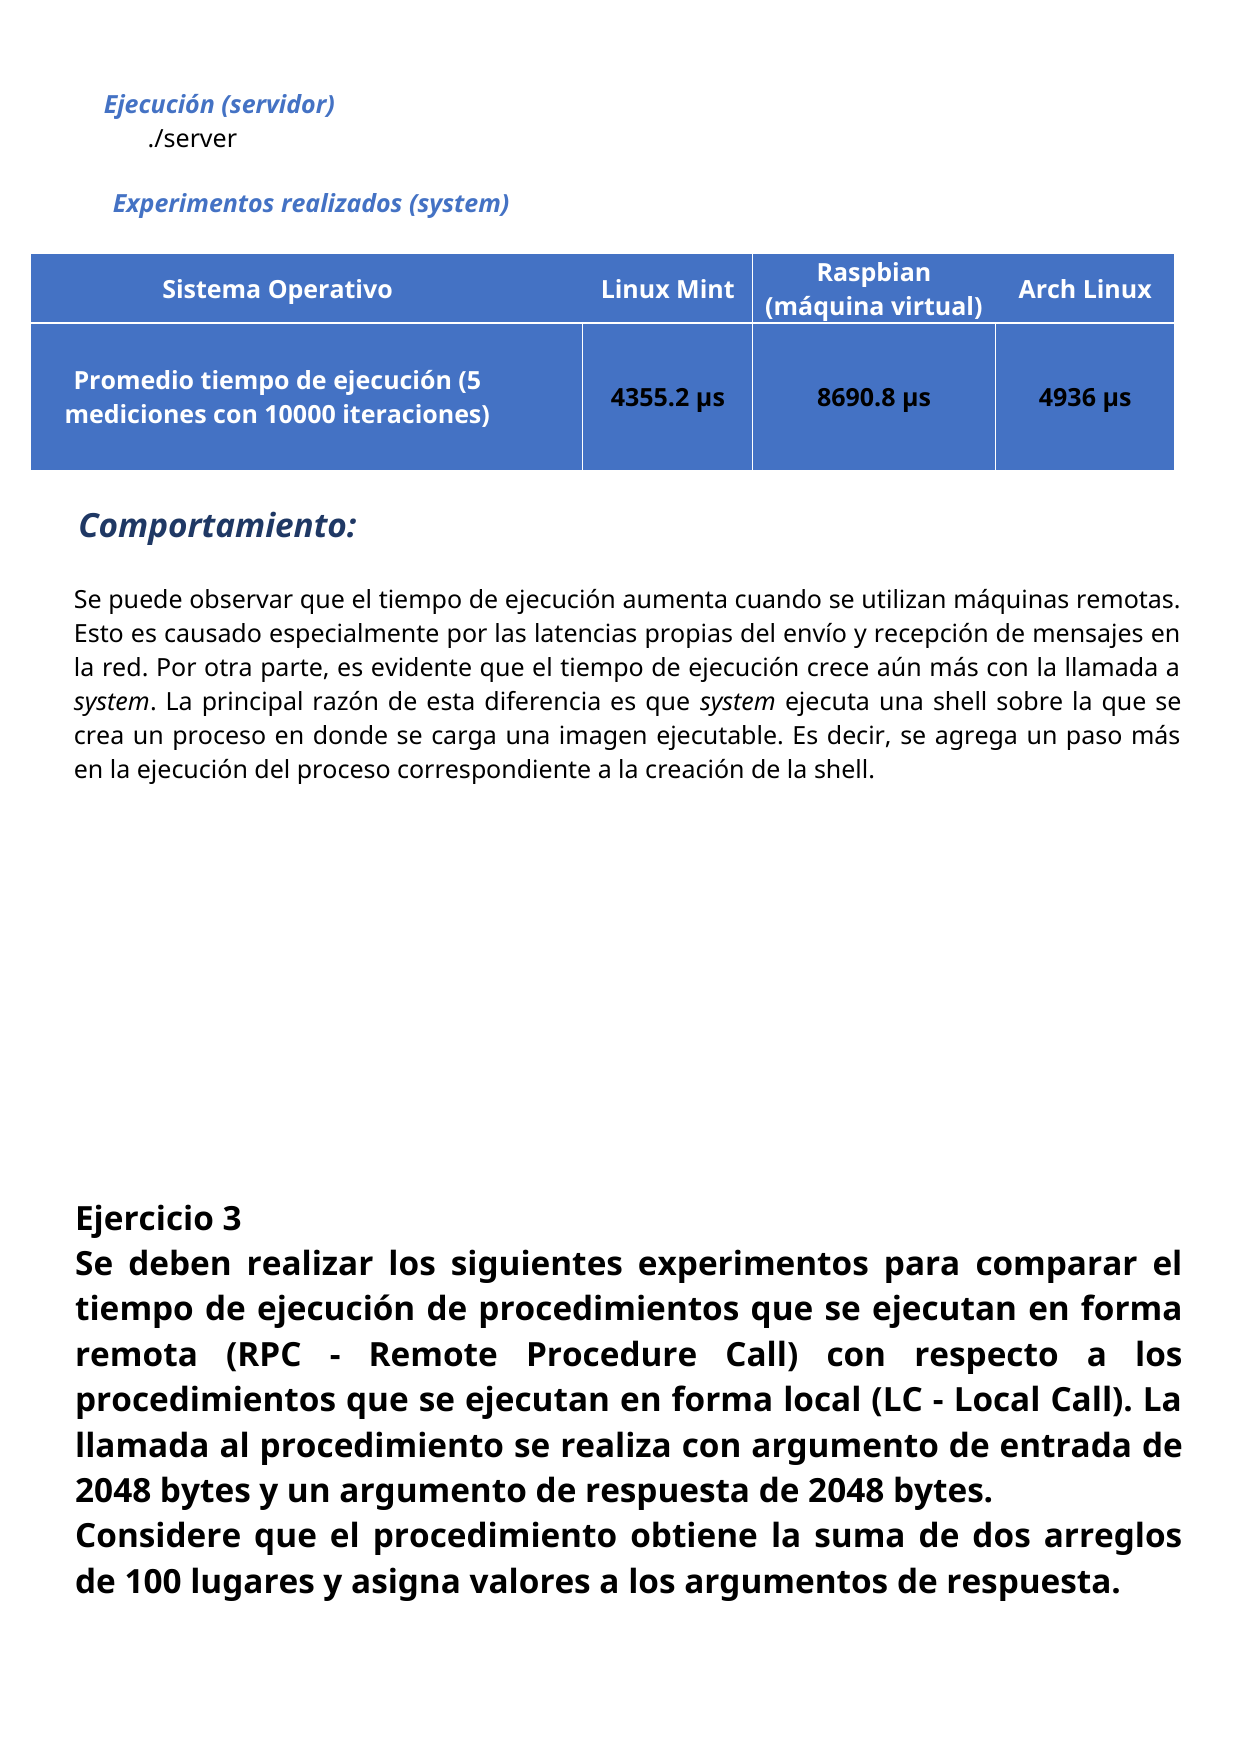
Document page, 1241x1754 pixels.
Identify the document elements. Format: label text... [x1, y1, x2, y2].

table_cell 4355.2 µs [583, 324, 752, 470]
table_header Raspbian (máquina virtual) [753, 254, 995, 322]
table_cell Promedio tiempo de ejecución (5 mediciones con 10000 iteraciones) [31, 324, 582, 470]
text Considere que el procedimiento obtiene la suma de dos arreglos de 100 lugares y asigna valores a los argumentos de respuesta. [75, 1512, 1184, 1603]
table_header Sistema Operativo [31, 254, 583, 322]
table_cell 4936 µs [996, 324, 1174, 470]
text Ejercicio 3 [75, 1194, 1184, 1240]
table_header Linux Mint [583, 254, 752, 322]
text Ejecución (servidor) [103, 87, 1182, 121]
text ./server [103, 121, 1182, 155]
table_header Arch Linux [995, 254, 1174, 322]
text Comportamiento: [0, 502, 1182, 547]
text Experimentos realizados (system) [74, 185, 1182, 219]
table_cell 8690.8 µs [753, 324, 995, 470]
text Se deben realizar los siguientes experimentos para comparar el tiempo de ejecución de procedimientos que se ejecutan en forma remota (RPC - Remote Procedure Call) con respecto a los procedimientos que se ejecutan en forma local (LC - Local Call). La llamada al procedimiento se realiza con argumento de entrada de 2048 bytes y un argumento de respuesta de 2048 bytes. [75, 1240, 1184, 1512]
text Se puede observar que el tiempo de ejecución aumenta cuando se utilizan máquinas remotas. Esto es causado especialmente por las latencias propias del envío y recepción de mensajes en la red. Por otra parte, es evidente que el tiempo de ejecución crece aún más con la llamada a system. La principal razón de esta diferencia es que system ejecuta una shell sobre la que se crea un proceso en donde se carga una imagen ejecutable. Es decir, se agrega un paso más en la ejecución del proceso correspondiente a la creación de la shell. [74, 581, 1182, 786]
